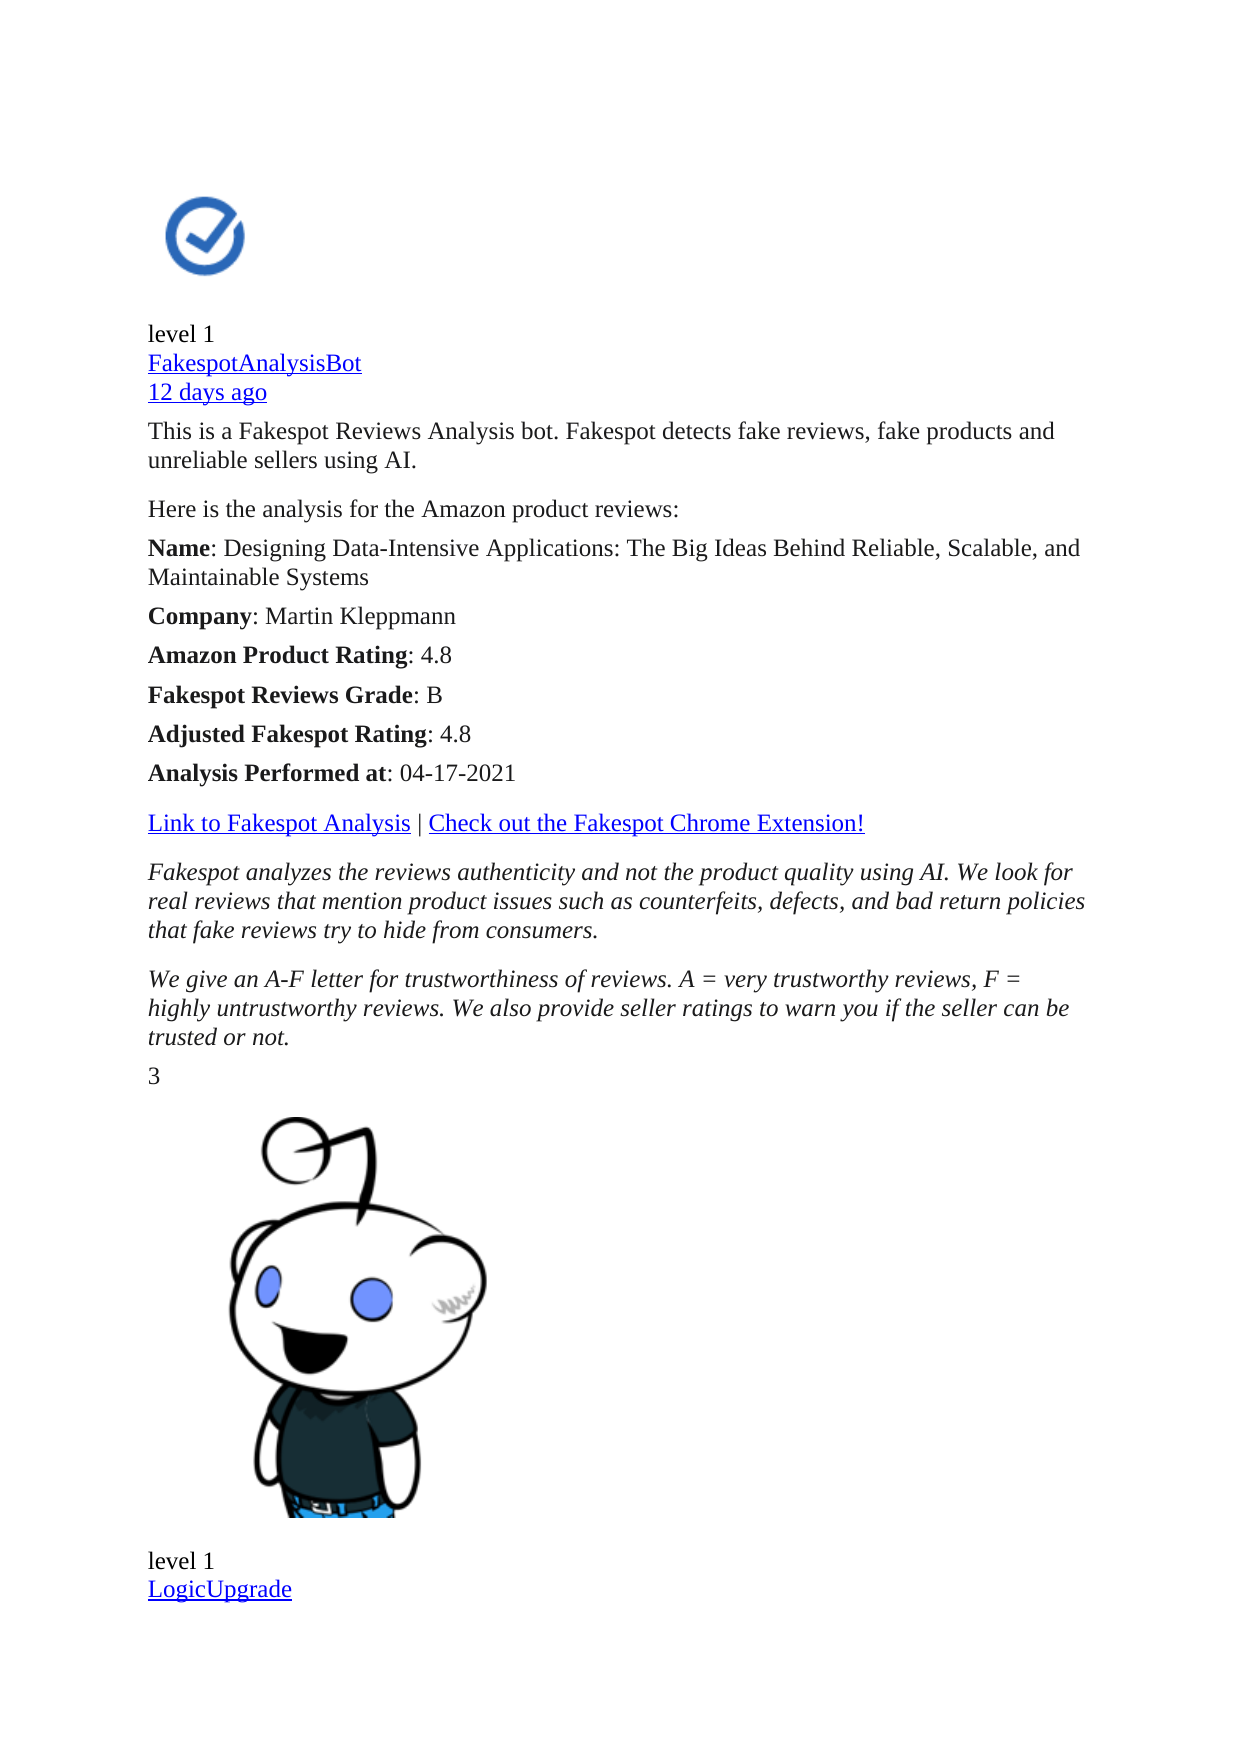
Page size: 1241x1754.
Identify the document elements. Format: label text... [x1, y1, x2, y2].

text Adjusted Fakespot Rating: 4.8 [148, 719, 1093, 748]
text We give an A-F letter for trustworthiness of reviews. A = very trustworthy reviews, F = highly untrustworthy reviews. We also provide seller ratings to warn you if the seller can be trusted or not. [148, 964, 1093, 1051]
text 12 days ago [148, 377, 1093, 406]
text This is a Fakespot Reviews Analysis bot. Fakespot detects fake reviews, fake products and unreliable sellers using AI. [148, 416, 1093, 473]
text Here is the analysis for the Amazon product reviews: [148, 494, 1093, 523]
text FakespotAnalysisBot [148, 348, 1093, 377]
text level 1 [148, 319, 1093, 348]
text Fakespot Reviews Grade: B [148, 680, 1093, 708]
text Fakespot analyzes the reviews authenticity and not the product quality using AI. We look for real reviews that mention product issues such as counterfeits, defects, and bad return policies that fake reviews try to hide from consumers. [148, 857, 1093, 943]
text Amazon Product Rating: 4.8 [148, 641, 1093, 669]
text LogicUpgrade [148, 1574, 1093, 1603]
text level 1 [148, 1546, 1093, 1574]
text Link to Fakespot Analysis | Check out the Fakespot Chrome Extension! [148, 808, 1093, 836]
text Name: Designing Data-Intensive Applications: The Big Ideas Behind Reliable, Scalable, and Maintainable Systems [148, 533, 1093, 591]
text Company: Martin Kleppmann [148, 601, 1093, 630]
text Analysis Performed at: 04-17-2021 [148, 758, 1093, 787]
text 3 [148, 1061, 1093, 1090]
